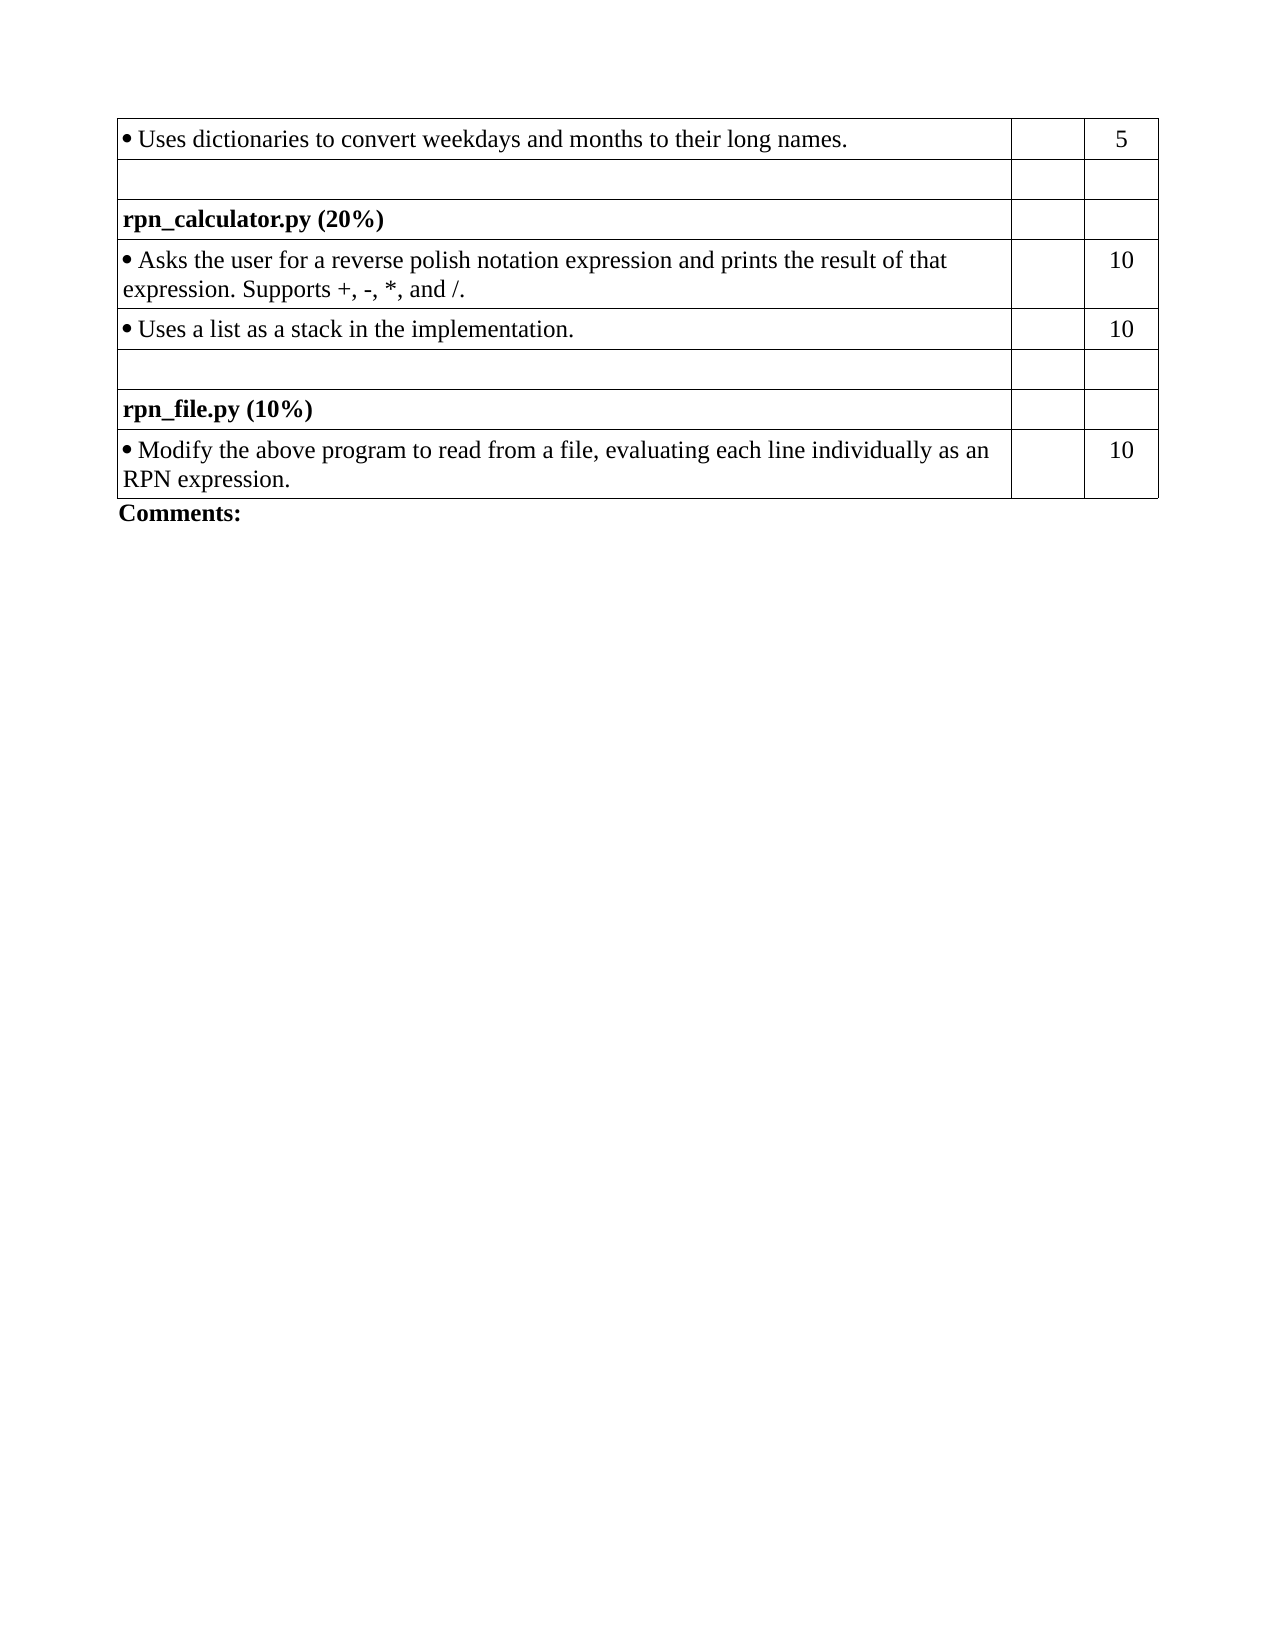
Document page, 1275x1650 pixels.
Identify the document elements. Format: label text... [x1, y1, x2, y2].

table_cell [118, 160, 1011, 199]
table_cell 10 [1085, 430, 1158, 498]
table_cell [1012, 200, 1084, 239]
table_cell [1012, 350, 1084, 389]
table_cell [1085, 350, 1158, 389]
table_cell [1012, 430, 1084, 498]
text Comments: [118, 499, 1157, 527]
table_cell [1085, 160, 1158, 199]
table_cell [1085, 200, 1158, 239]
table_cell [118, 350, 1011, 389]
table_cell 10 [1085, 240, 1158, 308]
table_cell Modify the above program to read from a file, evaluating each line individually as an RPN expression. [118, 430, 1011, 498]
table_cell 10 [1085, 309, 1158, 348]
table_cell rpn_file.py (10%) [118, 390, 1011, 429]
table_cell Uses a list as a stack in the implementation. [118, 309, 1011, 348]
table_cell 5 [1085, 119, 1158, 158]
table_cell [1012, 390, 1084, 429]
table_cell [1012, 309, 1084, 348]
table_cell Asks the user for a reverse polish notation expression and prints the result of that expression. Supports +, -, *, and /. [118, 240, 1011, 308]
table_cell rpn_calculator.py (20%) [118, 200, 1011, 239]
table_cell Uses dictionaries to convert weekdays and months to their long names. [118, 119, 1011, 158]
table_cell [1012, 240, 1084, 308]
table_cell [1012, 160, 1084, 199]
table_cell [1012, 119, 1084, 158]
table_cell [1085, 390, 1158, 429]
